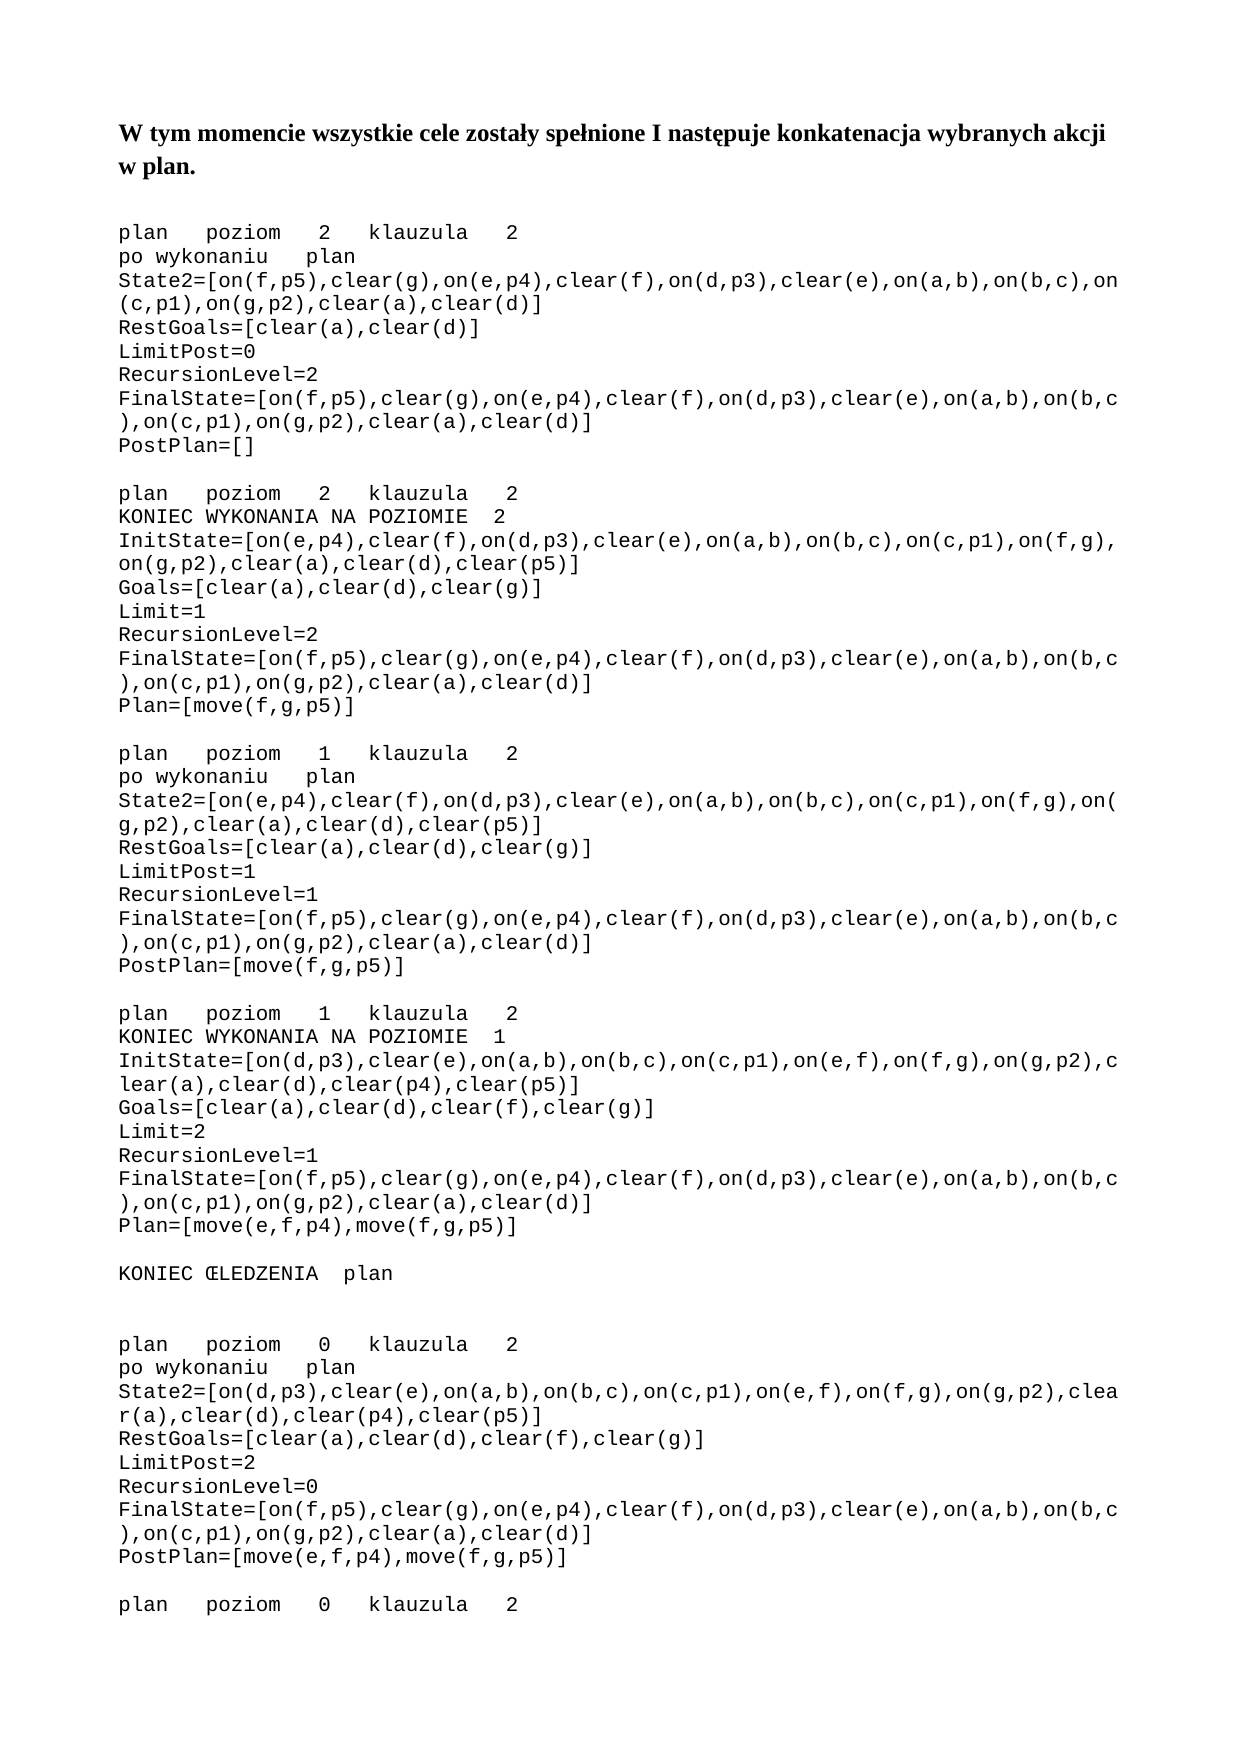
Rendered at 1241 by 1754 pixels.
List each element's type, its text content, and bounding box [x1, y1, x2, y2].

text po wykonaniu plan [118, 766, 1122, 790]
text PostPlan=[] [118, 435, 1122, 459]
text Plan=[move(e,f,p4),move(f,g,p5)] [118, 1216, 1122, 1239]
text RestGoals=[clear(a),clear(d),clear(g)] [118, 837, 1122, 861]
text RecursionLevel=1 [118, 1144, 1122, 1168]
text State2=[on(e,p4),clear(f),on(d,p3),clear(e),on(a,b),on(b,c),on(c,p1),on(f,g),on(g,p2),clear(a),clear(d),clear(p5)] [118, 790, 1122, 837]
text po wykonaniu plan [118, 246, 1122, 270]
text plan poziom 0 klauzula 2 [118, 1594, 1122, 1617]
text RecursionLevel=0 [118, 1476, 1122, 1499]
text plan poziom 1 klauzula 2 [118, 743, 1122, 766]
text LimitPost=1 [118, 861, 1122, 884]
text RestGoals=[clear(a),clear(d)] [118, 317, 1122, 341]
text plan poziom 2 klauzula 2 [118, 222, 1122, 246]
text RecursionLevel=2 [118, 364, 1122, 388]
text KONIEC ŒLEDZENIA plan [118, 1263, 1122, 1286]
text plan poziom 2 klauzula 2 [118, 482, 1122, 506]
text RecursionLevel=1 [118, 884, 1122, 908]
text KONIEC WYKONANIA NA POZIOMIE 2 [118, 506, 1122, 530]
text Limit=2 [118, 1121, 1122, 1144]
text State2=[on(f,p5),clear(g),on(e,p4),clear(f),on(d,p3),clear(e),on(a,b),on(b,c),on(c,p1),on(g,p2),clear(a),clear(d)] [118, 270, 1122, 317]
text InitState=[on(e,p4),clear(f),on(d,p3),clear(e),on(a,b),on(b,c),on(c,p1),on(f,g),on(g,p2),clear(a),clear(d),clear(p5)] [118, 530, 1122, 577]
text FinalState=[on(f,p5),clear(g),on(e,p4),clear(f),on(d,p3),clear(e),on(a,b),on(b,c),on(c,p1),on(g,p2),clear(a),clear(d)] [118, 648, 1122, 695]
text Limit=1 [118, 601, 1122, 624]
text W tym momencie wszystkie cele zostały spełnione I następuje konkatenacja wybranych akcji w plan. [118, 118, 1122, 180]
text FinalState=[on(f,p5),clear(g),on(e,p4),clear(f),on(d,p3),clear(e),on(a,b),on(b,c),on(c,p1),on(g,p2),clear(a),clear(d)] [118, 388, 1122, 435]
text InitState=[on(d,p3),clear(e),on(a,b),on(b,c),on(c,p1),on(e,f),on(f,g),on(g,p2),clear(a),clear(d),clear(p4),clear(p5)] [118, 1050, 1122, 1097]
text FinalState=[on(f,p5),clear(g),on(e,p4),clear(f),on(d,p3),clear(e),on(a,b),on(b,c),on(c,p1),on(g,p2),clear(a),clear(d)] [118, 1168, 1122, 1216]
text State2=[on(d,p3),clear(e),on(a,b),on(b,c),on(c,p1),on(e,f),on(f,g),on(g,p2),clear(a),clear(d),clear(p4),clear(p5)] [118, 1381, 1122, 1428]
text RestGoals=[clear(a),clear(d),clear(f),clear(g)] [118, 1428, 1122, 1452]
text LimitPost=0 [118, 341, 1122, 364]
text FinalState=[on(f,p5),clear(g),on(e,p4),clear(f),on(d,p3),clear(e),on(a,b),on(b,c),on(c,p1),on(g,p2),clear(a),clear(d)] [118, 1499, 1122, 1547]
text po wykonaniu plan [118, 1357, 1122, 1381]
text plan poziom 0 klauzula 2 [118, 1334, 1122, 1357]
text Plan=[move(f,g,p5)] [118, 695, 1122, 719]
text Goals=[clear(a),clear(d),clear(g)] [118, 577, 1122, 601]
text KONIEC WYKONANIA NA POZIOMIE 1 [118, 1026, 1122, 1050]
text PostPlan=[move(e,f,p4),move(f,g,p5)] [118, 1547, 1122, 1570]
text RecursionLevel=2 [118, 624, 1122, 648]
text plan poziom 1 klauzula 2 [118, 1003, 1122, 1026]
text FinalState=[on(f,p5),clear(g),on(e,p4),clear(f),on(d,p3),clear(e),on(a,b),on(b,c),on(c,p1),on(g,p2),clear(a),clear(d)] [118, 908, 1122, 955]
text PostPlan=[move(f,g,p5)] [118, 955, 1122, 979]
text LimitPost=2 [118, 1452, 1122, 1476]
text Goals=[clear(a),clear(d),clear(f),clear(g)] [118, 1097, 1122, 1121]
